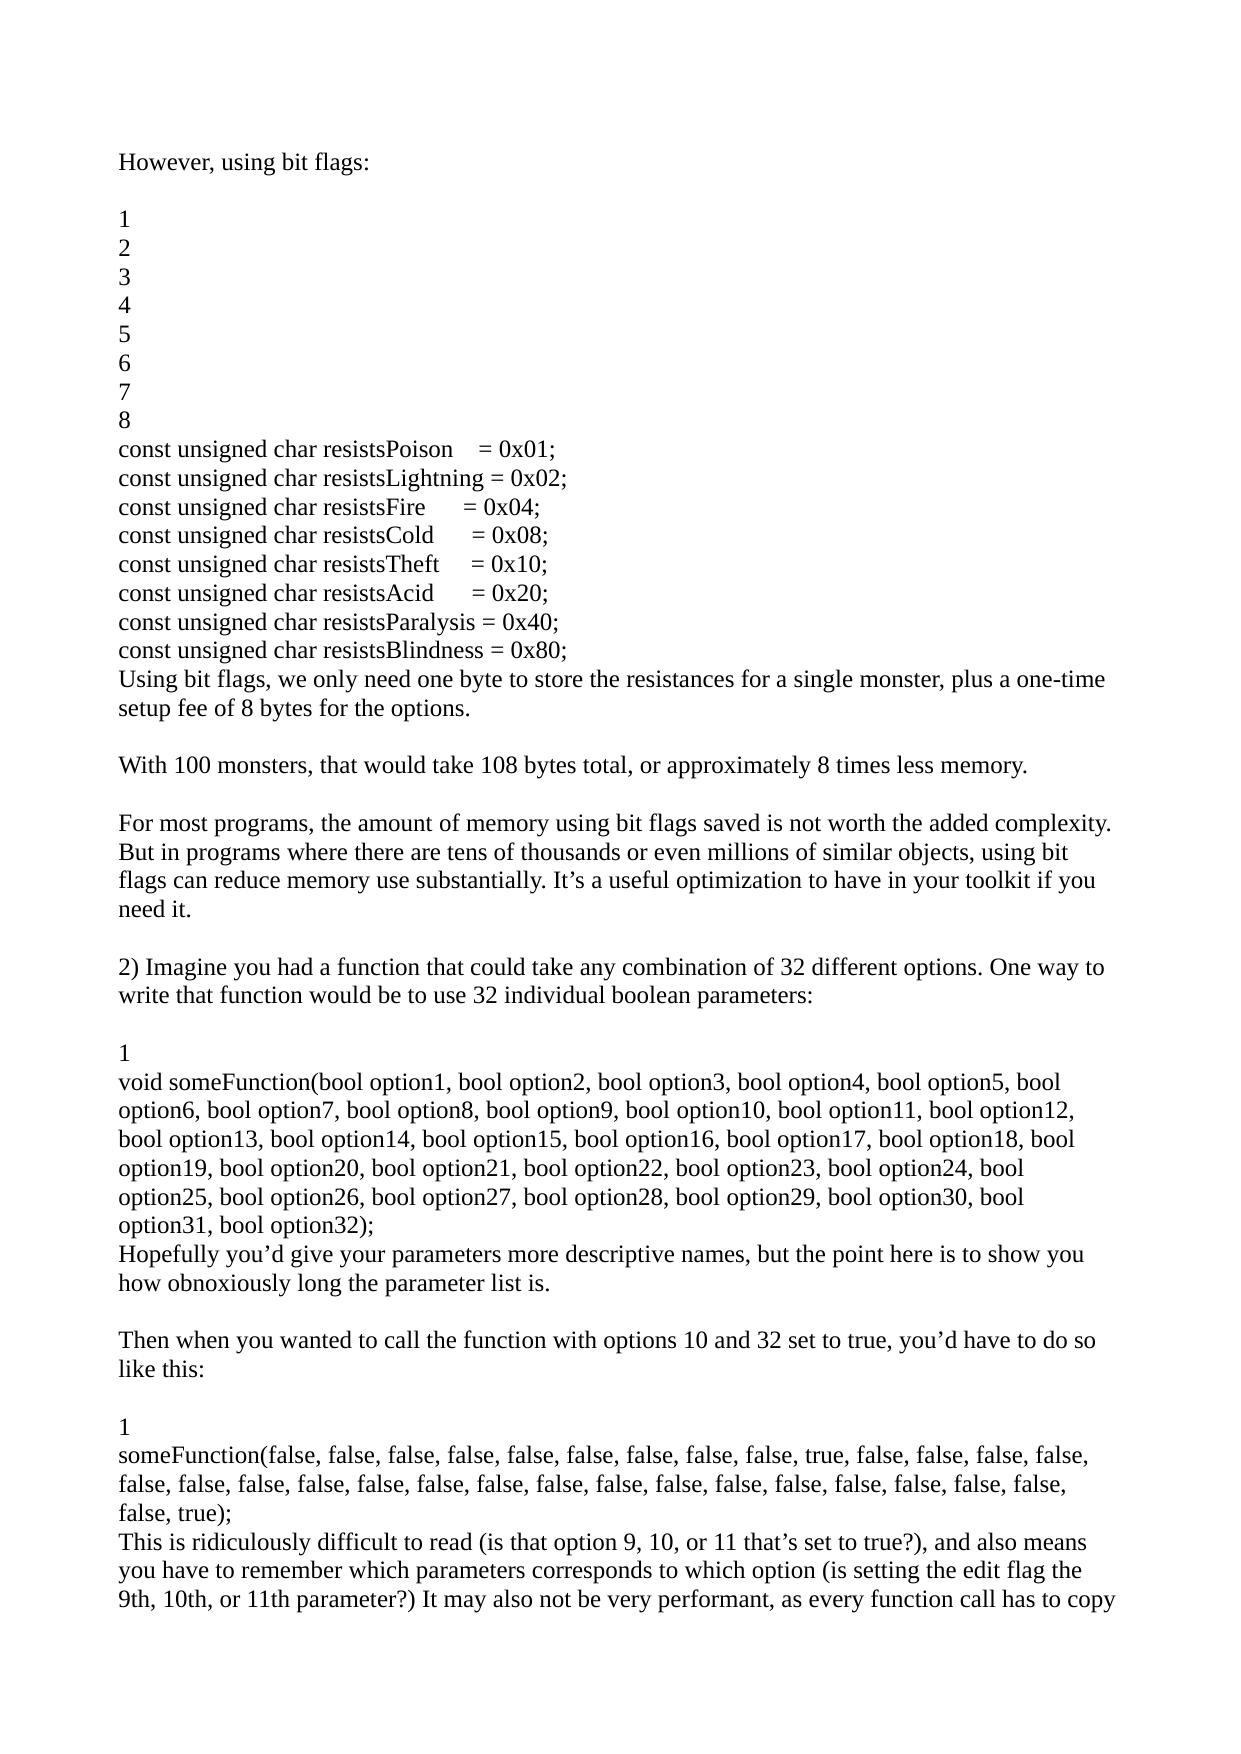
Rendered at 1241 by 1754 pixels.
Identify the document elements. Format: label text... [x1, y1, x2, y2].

text 2) Imagine you had a function that could take any combination of 32 different options. One way to write that function would be to use 32 individual boolean parameters: [118, 952, 1122, 1009]
text Hopefully you’d give your parameters more descriptive names, but the point here is to show you how obnoxiously long the parameter list is. [118, 1239, 1122, 1297]
text const unsigned char resistsFire = 0x04; [118, 492, 1122, 521]
text 6 [118, 348, 1122, 377]
text 5 [118, 319, 1122, 348]
text Then when you wanted to call the function with options 10 and 32 set to true, you’d have to do so like this: [118, 1326, 1122, 1383]
text Using bit flags, we only need one byte to store the resistances for a single monster, plus a one-time setup fee of 8 bytes for the options. [118, 664, 1122, 722]
text For most programs, the amount of memory using bit flags saved is not worth the added complexity. But in programs where there are tens of thousands or even millions of similar objects, using bit flags can reduce memory use substantially. It’s a useful optimization to have in your toolkit if you need it. [118, 808, 1122, 923]
text 1 [118, 1412, 1122, 1441]
text const unsigned char resistsLightning = 0x02; [118, 463, 1122, 492]
text 8 [118, 406, 1122, 434]
text const unsigned char resistsBlindness = 0x80; [118, 636, 1122, 664]
text const unsigned char resistsTheft = 0x10; [118, 549, 1122, 578]
text 7 [118, 377, 1122, 406]
text const unsigned char resistsAcid = 0x20; [118, 578, 1122, 607]
text However, using bit flags: [118, 147, 1122, 176]
text 2 [118, 233, 1122, 262]
text const unsigned char resistsPoison = 0x01; [118, 434, 1122, 463]
text const unsigned char resistsParalysis = 0x40; [118, 607, 1122, 636]
text 1 [118, 204, 1122, 233]
text 4 [118, 291, 1122, 319]
text This is ridiculously difficult to read (is that option 9, 10, or 11 that’s set to true?), and also means you have to remember which parameters corresponds to which option (is setting the edit flag the 9th, 10th, or 11th parameter?) It may also not be very performant, as every function call has to copy [118, 1527, 1122, 1613]
text 1 [118, 1038, 1122, 1067]
text With 100 monsters, that would take 108 bytes total, or approximately 8 times less memory. [118, 751, 1122, 779]
text 3 [118, 262, 1122, 291]
text someFunction(false, false, false, false, false, false, false, false, false, true, false, false, false, false, false, false, false, false, false, false, false, false, false, false, false, false, false, false, false, false, false, true); [118, 1441, 1122, 1527]
text const unsigned char resistsCold = 0x08; [118, 521, 1122, 549]
text void someFunction(bool option1, bool option2, bool option3, bool option4, bool option5, bool option6, bool option7, bool option8, bool option9, bool option10, bool option11, bool option12, bool option13, bool option14, bool option15, bool option16, bool option17, bool option18, bool option19, bool option20, bool option21, bool option22, bool option23, bool option24, bool option25, bool option26, bool option27, bool option28, bool option29, bool option30, bool option31, bool option32); [118, 1067, 1122, 1239]
